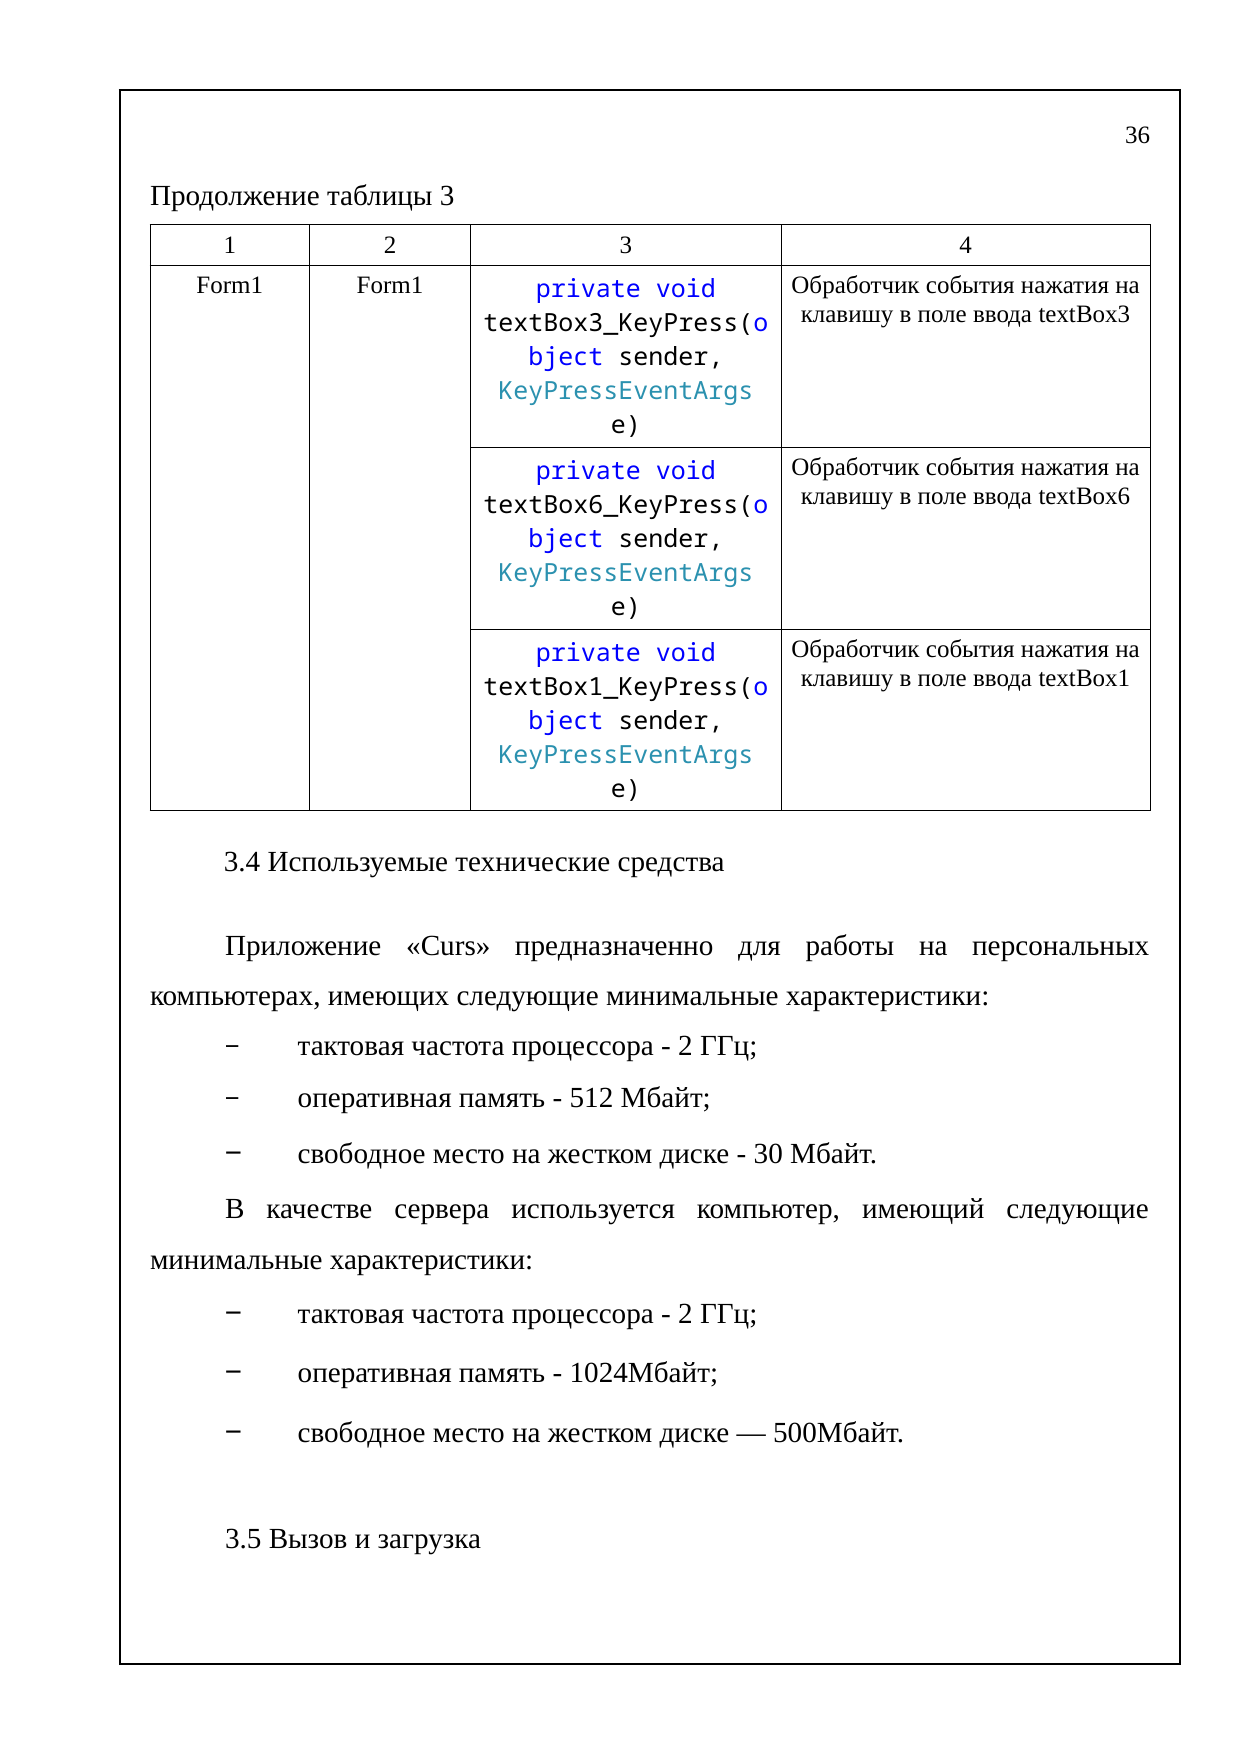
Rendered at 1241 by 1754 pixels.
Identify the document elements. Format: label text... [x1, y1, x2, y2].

table_cell Обработчик события нажатия на клавишу в поле ввода textBox6 [782, 448, 1150, 628]
list тактовая частота процессора - 2 ГГц; [150, 1028, 1149, 1063]
text В качестве сервера используется компьютер, имеющий следующие минимальные характеристики: [150, 1192, 1149, 1276]
table_header 4 [782, 225, 1150, 265]
table_header 2 [310, 225, 470, 265]
list свободное место на жестком диске — 500Мбайт. [150, 1411, 1149, 1451]
table_header 1 [151, 225, 309, 265]
table_cell Form1 [151, 266, 309, 810]
table_cell Обработчик события нажатия на клавишу в поле ввода textBox3 [782, 266, 1150, 447]
list тактовая частота процессора - 2 ГГц; [150, 1292, 1149, 1332]
table_cell Обработчик события нажатия на клавишу в поле ввода textBox1 [782, 630, 1150, 810]
table_cell private void textBox6_KeyPress(object sender, KeyPressEventArgs e) [471, 448, 781, 628]
table_cell private void textBox3_KeyPress(object sender, KeyPressEventArgs e) [471, 266, 781, 447]
text 3.5 Вызов и загрузка [150, 1521, 1149, 1554]
list оперативная память - 512 Мбайт; [150, 1080, 1149, 1115]
text Приложение «Curs» предназначенно для работы на персональных компьютерах, имеющих следующие минимальные характеристики: [150, 928, 1149, 1012]
table_header 3 [471, 225, 781, 265]
table_cell Form1 [310, 266, 470, 810]
list свободное место на жестком диске - 30 Мбайт. [150, 1132, 1149, 1172]
list оперативная память - 1024Мбайт; [150, 1352, 1149, 1391]
text 3.4 Используемые технические средства [150, 844, 1149, 877]
table_cell private void textBox1_KeyPress(object sender, KeyPressEventArgs e) [471, 630, 781, 810]
text Продолжение таблицы 3 [150, 178, 1149, 212]
